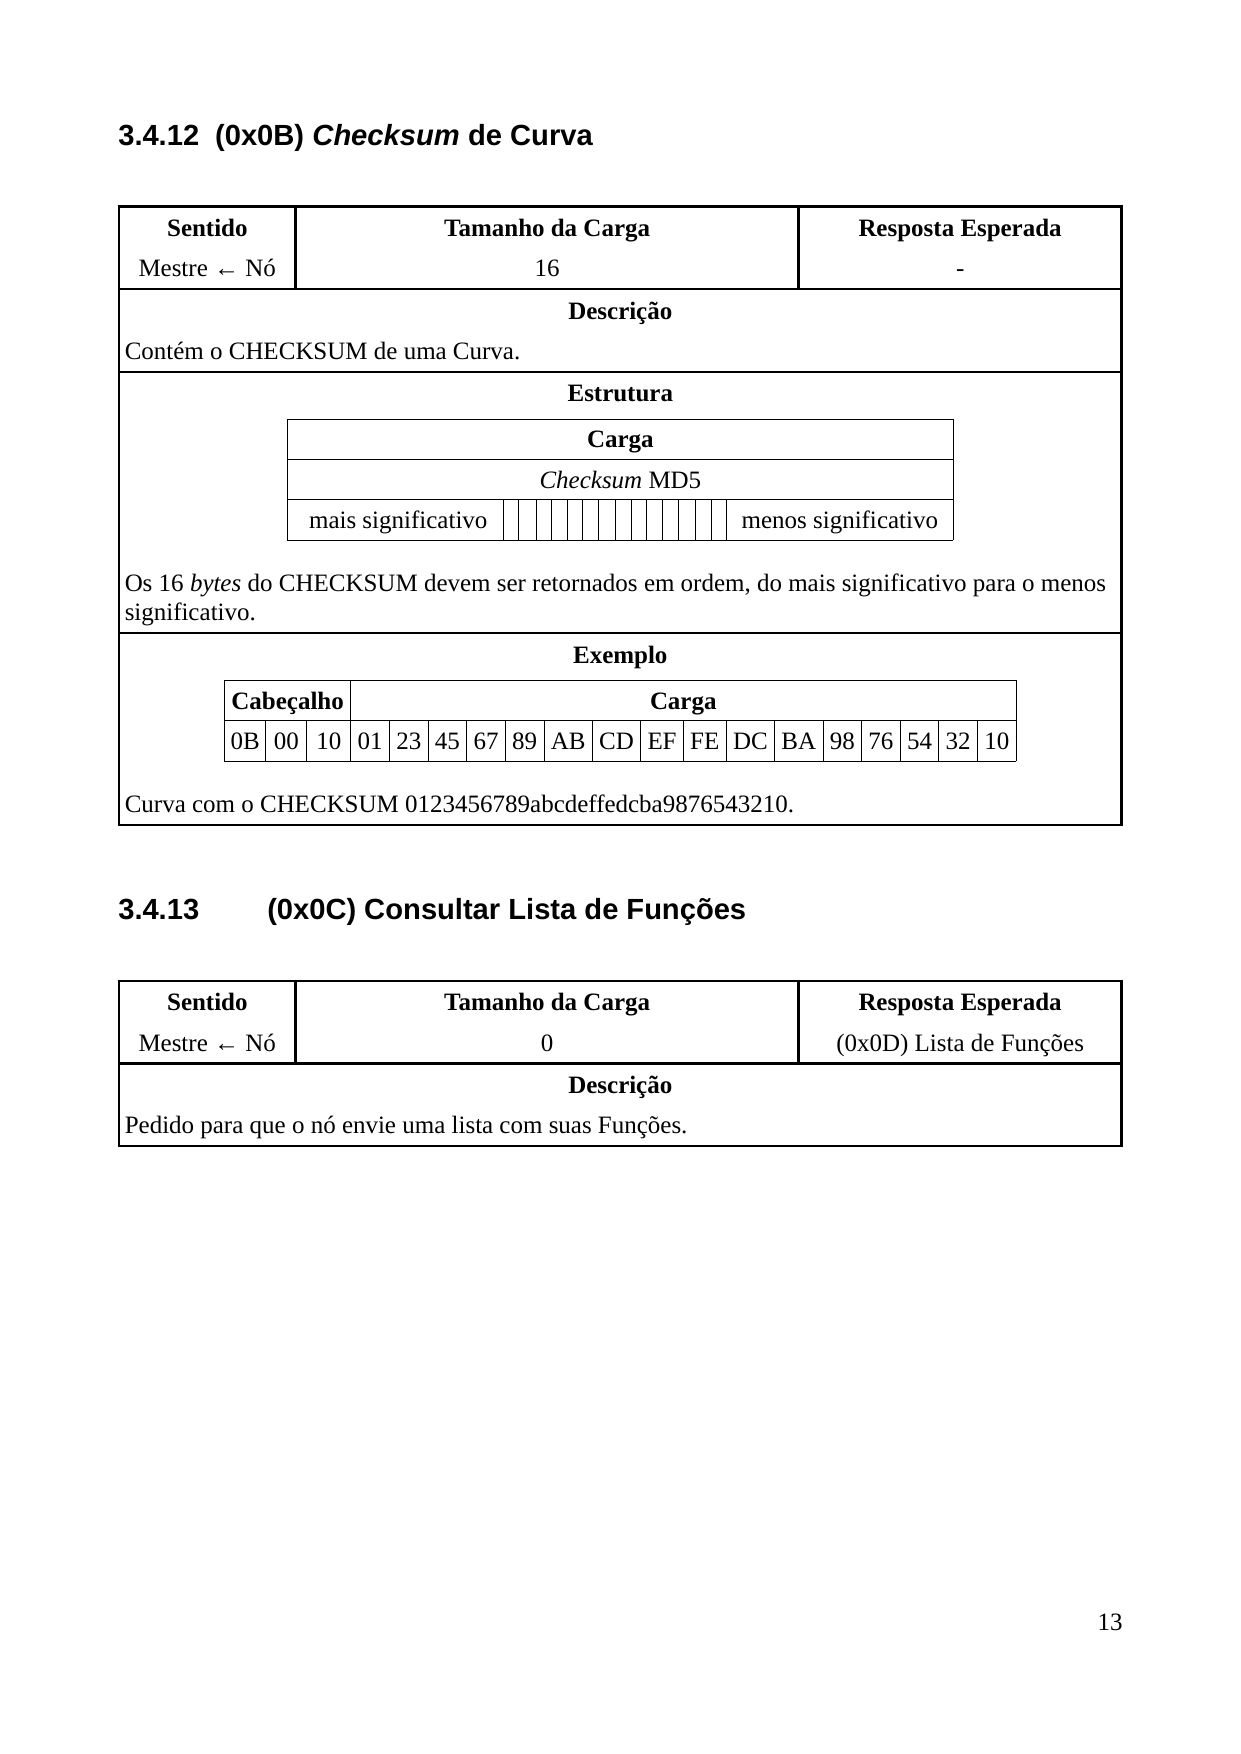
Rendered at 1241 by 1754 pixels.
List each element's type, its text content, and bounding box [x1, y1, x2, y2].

table_cell [679, 500, 695, 540]
table_cell Checksum MD5 [288, 460, 953, 499]
table_cell 23 [390, 721, 428, 761]
table_cell 45 [429, 721, 466, 761]
table_cell 0B [225, 721, 265, 761]
table_cell Pedido para que o nó envie uma lista com suas Funções. [120, 1105, 1120, 1145]
table_header Cabeçalho [225, 681, 350, 720]
table_header Resposta Esperada [800, 208, 1120, 248]
table_cell 10 [307, 721, 350, 761]
table_header Tamanho da Carga [297, 982, 797, 1022]
table_cell 76 [862, 721, 900, 761]
table_cell Mestre ← Nó [120, 248, 294, 288]
table_cell 0 [297, 1022, 797, 1062]
table_cell [504, 500, 518, 540]
table_cell 10 [978, 721, 1016, 761]
table_cell 89 [506, 721, 544, 761]
table_cell CD [593, 721, 640, 761]
table_cell [712, 500, 726, 540]
table_cell Contém o CHECKSUM de uma Curva. [120, 330, 1120, 371]
table_header Sentido [120, 982, 294, 1022]
table_cell FE [684, 721, 726, 761]
table_cell [663, 500, 678, 540]
table_cell Mestre ← Nó [120, 1022, 294, 1062]
table_cell - [800, 248, 1120, 288]
table_cell Estrutura [120, 373, 1120, 413]
table_cell [519, 500, 536, 540]
subtitle (0x0B) Checksum de Curva [118, 118, 1122, 152]
table_cell 54 [901, 721, 938, 761]
table_cell Descrição [120, 1065, 1120, 1104]
table_cell 01 [351, 721, 389, 761]
table_cell Curva com o CHECKSUM 0123456789abcdeffedcba9876543210. [120, 674, 1120, 824]
table_cell 00 [266, 721, 306, 761]
table_cell [552, 500, 567, 540]
table_cell [583, 500, 598, 540]
table_cell menos significativo [727, 500, 953, 540]
table_cell DC [727, 721, 774, 761]
table_cell 32 [939, 721, 977, 761]
table_cell [568, 500, 582, 540]
table_cell Os 16 bytes do CHECKSUM devem ser retornados em ordem, do mais significativo para o menos significativo. [120, 413, 1120, 632]
table_header Tamanho da Carga [297, 208, 797, 248]
table_cell Descrição [120, 290, 1120, 330]
table_cell [537, 500, 551, 540]
table_cell 98 [824, 721, 861, 761]
table_cell [632, 500, 646, 540]
table_cell [696, 500, 711, 540]
table_cell [616, 500, 631, 540]
table_cell Exemplo [120, 634, 1120, 674]
table_header Resposta Esperada [800, 982, 1120, 1022]
table_cell (0x0D) Lista de Funções [800, 1022, 1120, 1062]
table_cell 16 [297, 248, 797, 288]
table_cell [647, 500, 662, 540]
table_cell AB [545, 721, 592, 761]
table_cell EF [641, 721, 683, 761]
table_header Carga [288, 420, 953, 459]
table_cell BA [775, 721, 823, 761]
table_header Carga [351, 681, 1016, 720]
table_cell [599, 500, 615, 540]
table_cell 67 [467, 721, 505, 761]
table_header Sentido [120, 208, 294, 248]
subtitle (0x0C) Consultar Lista de Funções [118, 892, 1122, 926]
table_cell mais significativo [288, 500, 503, 540]
